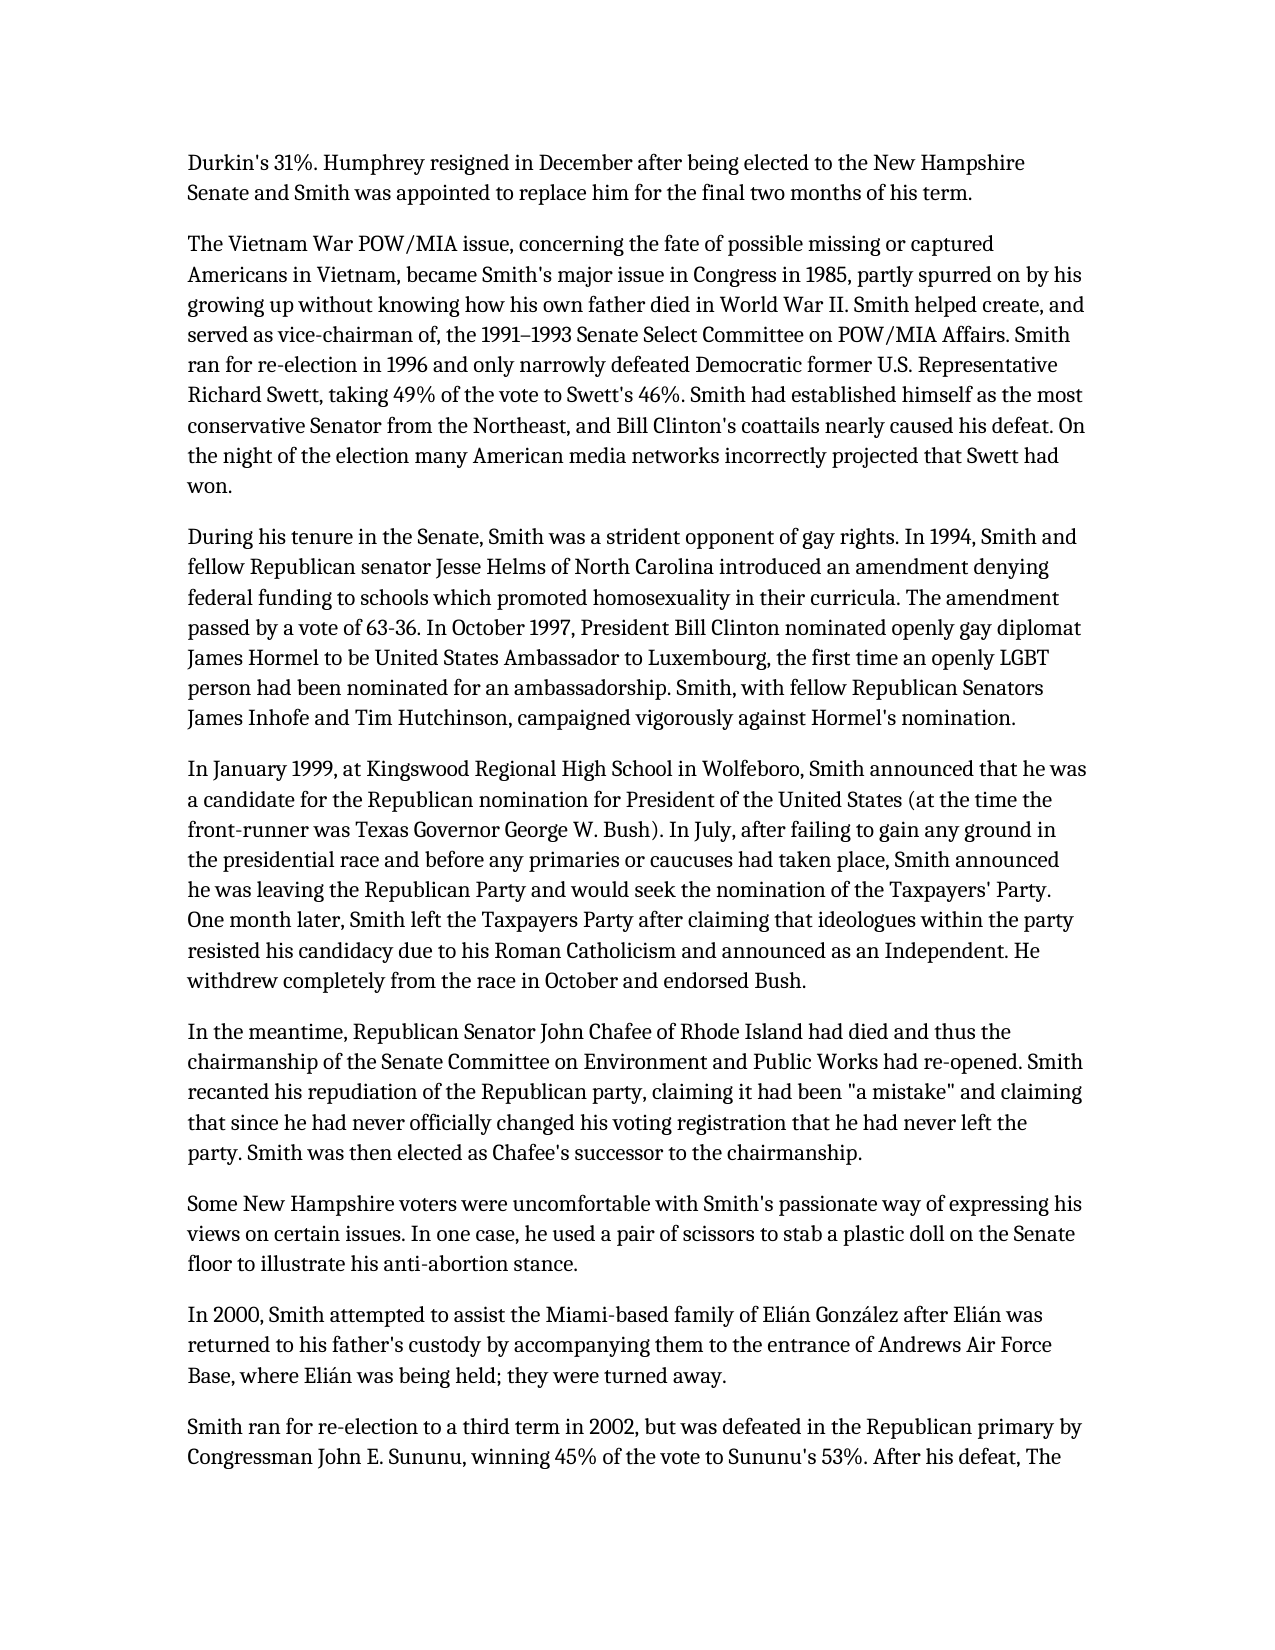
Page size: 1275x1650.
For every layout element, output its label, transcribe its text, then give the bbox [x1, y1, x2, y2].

text Smith ran for re-election to a third term in 2002, but was defeated in the Republican primary by Congressman John E. Sununu, winning 45% of the vote to Sununu's 53%. After his defeat, The [187, 1413, 1087, 1470]
text During his tenure in the Senate, Smith was a strident opponent of gay rights. In 1994, Smith and fellow Republican senator Jesse Helms of North Carolina introduced an amendment denying federal funding to schools which promoted homosexuality in their curricula. The amendment passed by a vote of 63-36. In October 1997, President Bill Clinton nominated openly gay diplomat James Hormel to be United States Ambassador to Luxembourg, the first time an openly LGBT person had been nominated for an ambassadorship. Smith, with fellow Republican Senators James Inhofe and Tim Hutchinson, campaigned vigorously against Hormel's nomination. [187, 524, 1087, 732]
text Some New Hampshire voters were uncomfortable with Smith's passionate way of expressing his views on certain issues. In one case, he used a pair of scissors to stab a plastic doll on the Senate floor to illustrate his anti-abortion stance. [187, 1191, 1087, 1277]
text The Vietnam War POW/MIA issue, concerning the fate of possible missing or captured Americans in Vietnam, became Smith's major issue in Congress in 1985, partly spurred on by his growing up without knowing how his own father died in World War II. Smith helped create, and served as vice-chairman of, the 1991–1993 Senate Select Committee on POW/MIA Affairs. Smith ran for re-election in 1996 and only narrowly defeated Democratic former U.S. Representative Richard Swett, taking 49% of the vote to Swett's 46%. Smith had established himself as the most conservative Senator from the Northeast, and Bill Clinton's coattails nearly caused his defeat. On the night of the election many American media networks incorrectly projected that Swett had won. [187, 231, 1087, 499]
text In 2000, Smith attempted to assist the Miami-based family of Elián González after Elián was returned to his father's custody by accompanying them to the entrance of Andrews Air Force Base, where Elián was being held; they were turned away. [187, 1302, 1087, 1389]
text Durkin's 31%. Humphrey resigned in December after being elected to the New Hampshire Senate and Smith was appointed to replace him for the final two months of his term. [187, 150, 1087, 207]
text In January 1999, at Kingswood Regional High School in Wolfeboro, Smith announced that he was a candidate for the Republican nomination for President of the United States (at the time the front-runner was Texas Governor George W. Bush). In July, after failing to gain any ground in the presidential race and before any primaries or caucuses had taken place, Smith announced he was leaving the Republican Party and would seek the nomination of the Taxpayers' Party. One month later, Smith left the Taxpayers Party after claiming that ideologues within the party resisted his candidacy due to his Roman Catholicism and announced as an Independent. He withdrew completely from the race in October and endorsed Bush. [187, 756, 1087, 994]
text In the meantime, Republican Senator John Chafee of Rhode Island had died and thus the chairmanship of the Senate Committee on Environment and Public Works had re-opened. Smith recanted his repudiation of the Republican party, claiming it had been "a mistake" and claiming that since he had never officially changed his voting registration that he had never left the party. Smith was then elected as Chafee's successor to the chairmanship. [187, 1019, 1087, 1166]
